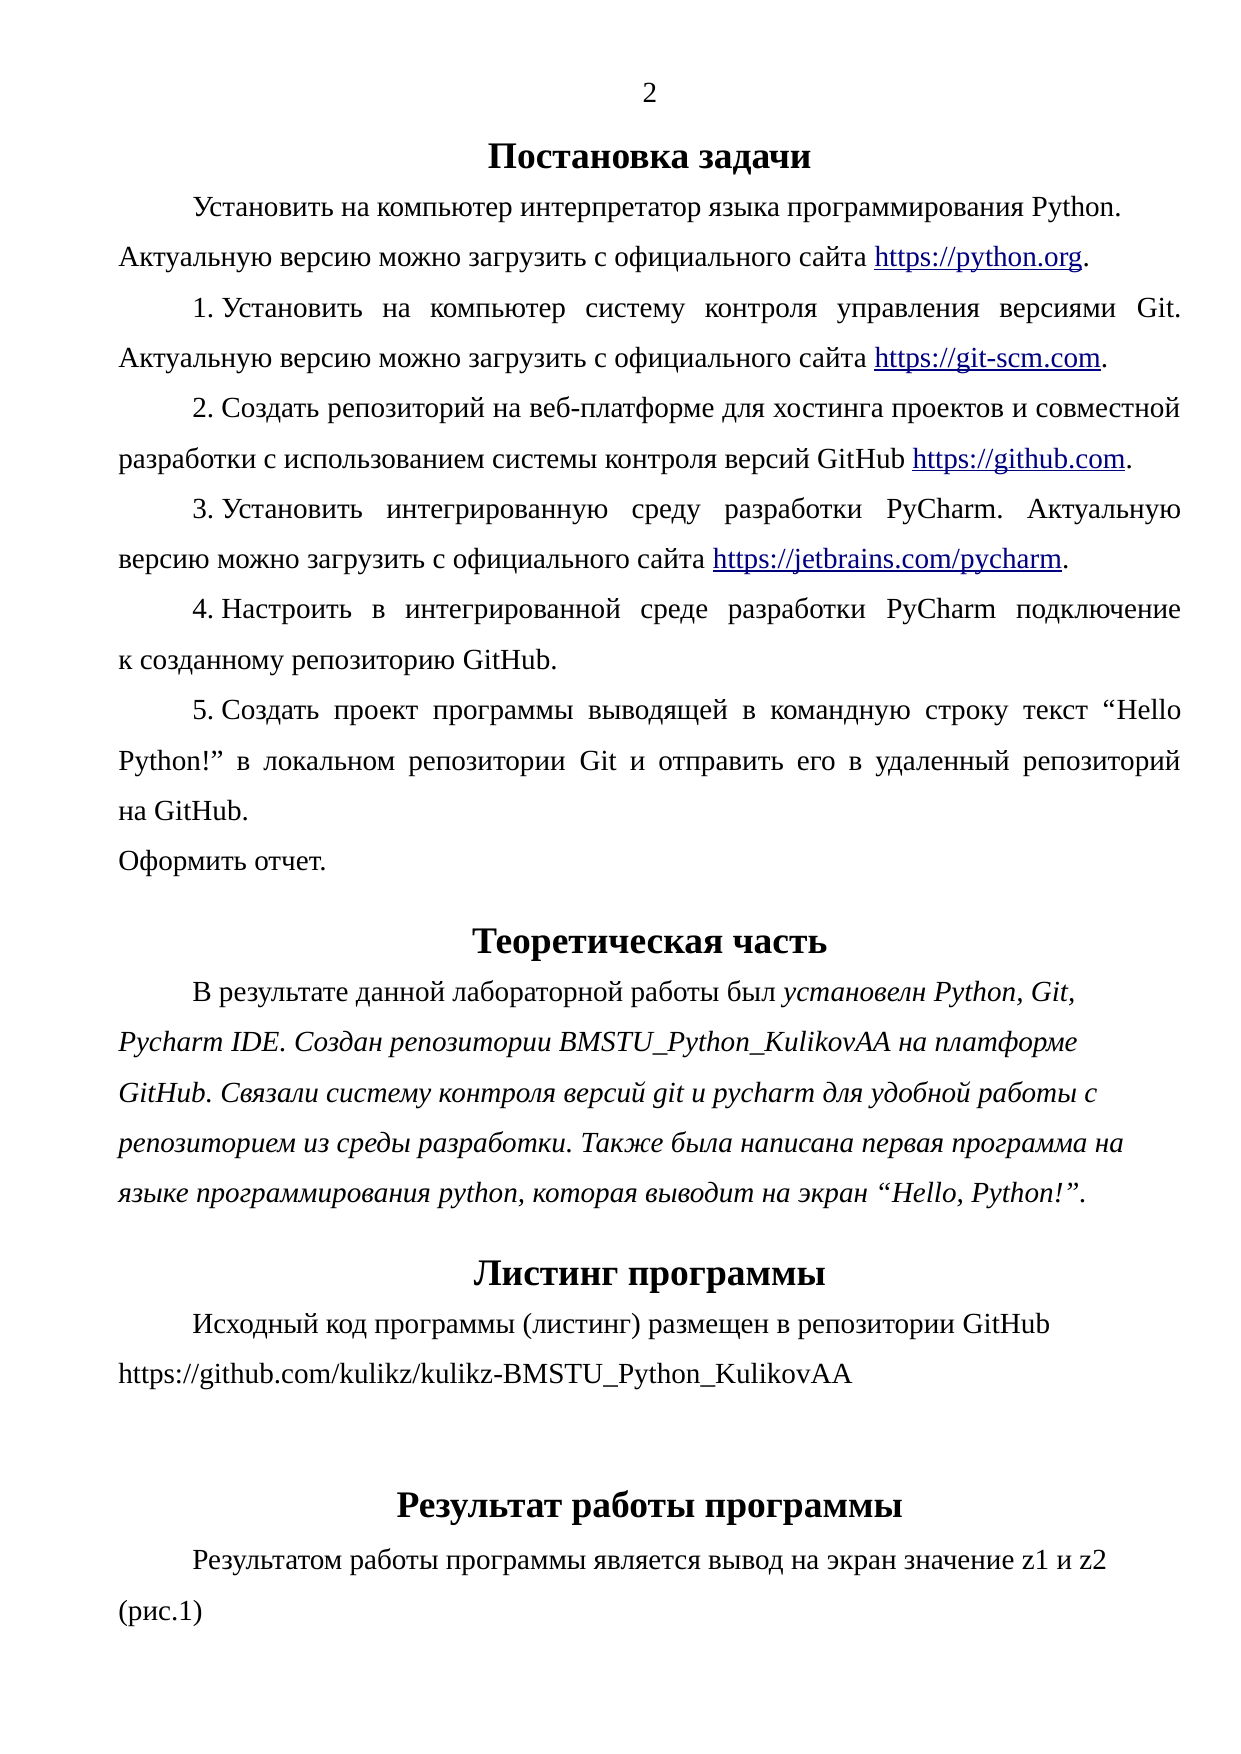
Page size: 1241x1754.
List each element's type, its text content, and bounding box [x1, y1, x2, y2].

text Установить на компьютер интерпретатор языка программирования Python. Актуальную версию можно загрузить с официального сайта https://python.org. [118, 189, 1181, 273]
subtitle Теоретическая часть [118, 918, 1181, 962]
list Создать репозиторий на веб-платформе для хостинга проектов и совместной разработки с использованием системы контроля версий GitHub https://github.com. [118, 390, 1181, 474]
text Результатом работы программы является вывод на экран значение z1 и z2 (рис.1) [118, 1538, 1181, 1627]
list Создать проект программы выводящей в командную строку текст “Hello Python!” в локальном репозитории Git и отправить его в удаленный репозиторий на GitHub. [118, 692, 1181, 826]
text https://github.com/kulikz/kulikz-BMSTU_Python_KulikovAA [118, 1357, 1181, 1390]
list Установить интегрированную среду разработки PyCharm. Актуальную версию можно загрузить с официального сайта https://jetbrains.com/pycharm. [118, 491, 1181, 575]
list Настроить в интегрированной среде разработки PyCharm подключение к созданному репозиторию GitHub. [118, 592, 1181, 676]
subtitle Результат работы программы [118, 1482, 1181, 1525]
list Установить на компьютер систему контроля управления версиями Git. Актуальную версию можно загрузить с официального сайта https://git-scm.com. [118, 290, 1181, 374]
text Оформить отчет. [118, 843, 1181, 877]
subtitle Листинг программы [118, 1251, 1181, 1294]
subtitle Постановка задачи [118, 133, 1181, 177]
text В результате данной лабораторной работы был установелн Python, Git, Pycharm IDE. Создан репозитории BMSTU_Python_KulikovAA на платформе GitHub. Связали систему контроля версий git и pycharm для удобной работы с репозиторием из среды разработки. Также была написана первая программа на языке программирования python, которая выводит на экран “Hello, Python!”. [118, 974, 1181, 1209]
text Исходный код программы (листинг) размещен в репозитории GitHub [118, 1306, 1181, 1340]
